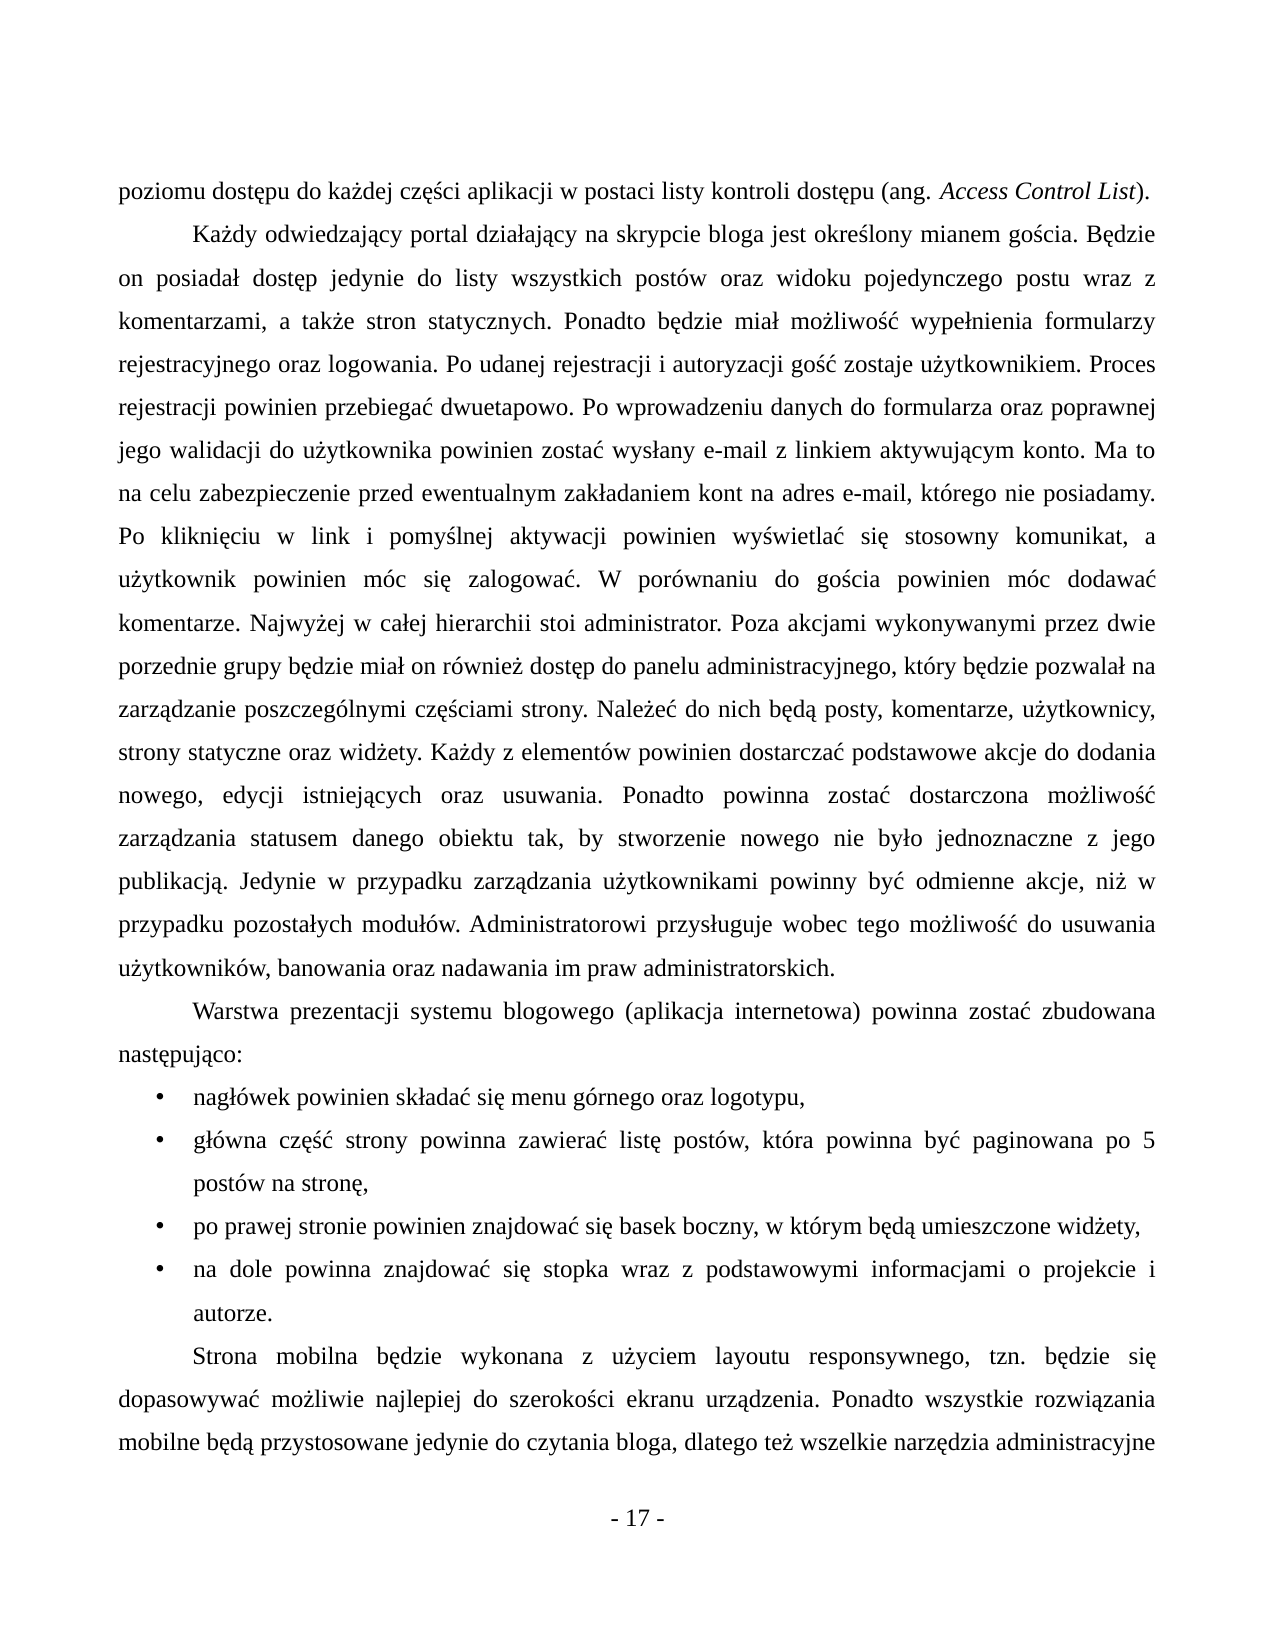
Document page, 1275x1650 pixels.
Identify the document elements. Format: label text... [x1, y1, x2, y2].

list nagłówek powinien składać się menu górnego oraz logotypu, [156, 1082, 1157, 1111]
text poziomu dostępu do każdej części aplikacji w postaci listy kontroli dostępu (ang. Access Control List). Każdy odwiedzający portal działający na skrypcie bloga jest określony mianem gościa. Będzie on posiadał dostęp jedynie do listy wszystkich postów oraz widoku pojedynczego postu wraz z komentarzami, a także stron statycznych. Ponadto będzie miał możliwość wypełnienia formularzy rejestracyjnego oraz logowania. Po udanej rejestracji i autoryzacji gość zostaje użytkownikiem. Proces rejestracji powinien przebiegać dwuetapowo. Po wprowadzeniu danych do formularza oraz poprawnej jego walidacji do użytkownika powinien zostać wysłany e-mail z linkiem aktywującym konto. Ma to na celu zabezpieczenie przed ewentualnym zakładaniem kont na adres e-mail, którego nie posiadamy. Po kliknięciu w link i pomyślnej aktywacji powinien wyświetlać się stosowny komunikat, a użytkownik powinien móc się zalogować. W porównaniu do gościa powinien móc dodawać komentarze. Najwyżej w całej hierarchii stoi administrator. Poza akcjami wykonywanymi przez dwie porzednie grupy będzie miał on również dostęp do panelu administracyjnego, który będzie pozwalał na zarządzanie poszczególnymi częściami strony. Należeć do nich będą posty, komentarze, użytkownicy, strony statyczne oraz widżety. Każdy z elementów powinien dostarczać podstawowe akcje do dodania nowego, edycji istniejących oraz usuwania. Ponadto powinna zostać dostarczona możliwość zarządzania statusem danego obiektu tak, by stworzenie nowego nie było jednoznaczne z jego publikacją. Jedynie w przypadku zarządzania użytkownikami powinny być odmienne akcje, niż w przypadku pozostałych modułów. Administratorowi przysługuje wobec tego możliwość do usuwania użytkowników, banowania oraz nadawania im praw administratorskich. [118, 176, 1157, 981]
list główna część strony powinna zawierać listę postów, która powinna być paginowana po 5 postów na stronę, [156, 1125, 1157, 1197]
list po prawej stronie powinien znajdować się basek boczny, w którym będą umieszczone widżety, [156, 1211, 1157, 1240]
text Warstwa prezentacji systemu blogowego (aplikacja internetowa) powinna zostać zbudowana następująco: [118, 996, 1157, 1068]
text Strona mobilna będzie wykonana z użyciem layoutu responsywnego, tzn. będzie się dopasowywać możliwie najlepiej do szerokości ekranu urządzenia. Ponadto wszystkie rozwiązania mobilne będą przystosowane jedynie do czytania bloga, dlatego też wszelkie narzędzia administracyjne [118, 1341, 1157, 1456]
list na dole powinna znajdować się stopka wraz z podstawowymi informacjami o projekcie i autorze. [156, 1254, 1157, 1326]
